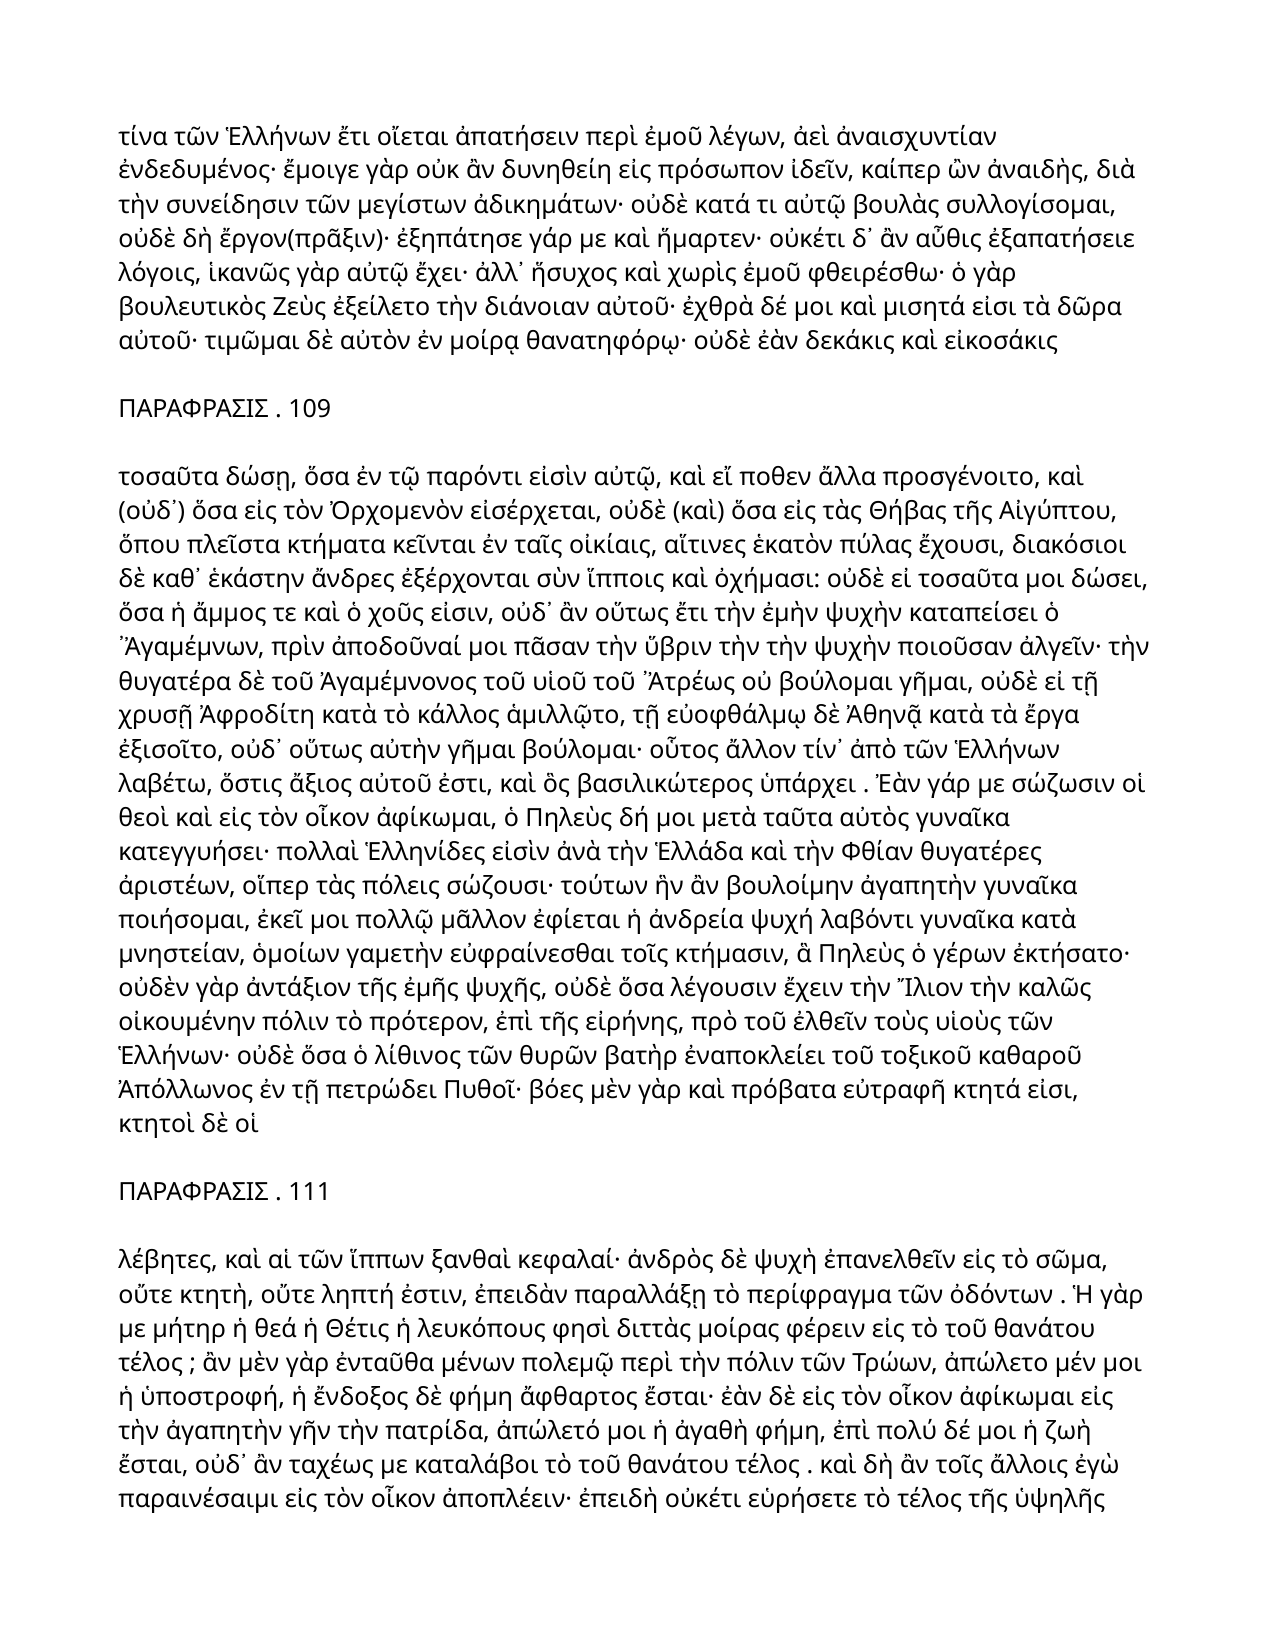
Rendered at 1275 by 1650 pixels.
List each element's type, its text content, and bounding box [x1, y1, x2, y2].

text λέβητες, καὶ αἱ τῶν ἵππων ξανθαὶ κεφαλαί· ἀνδρὸς δὲ ψυχὴ ἐπανελθεῖν εἰς τὸ σῶμα, οὔτε κτητὴ, οὔτε ληπτή ἐστιν, ἐπειδὰν παραλλάξῃ τὸ περίφραγμα τῶν ὀδόντων . Ἡ γὰρ με μήτηρ ἡ θεά ἡ Θέτις ἡ λευκόπους φησὶ διττὰς μοίρας φέρειν εἰς τὸ τοῦ θανάτου τέλος ; ἂν μὲν γὰρ ἐνταῦθα μένων πολεμῷ περὶ τὴν πόλιν τῶν Τρώων, ἀπώλετο μέν μοι ἡ ὑποστροφή, ἡ ἔνδοξος δὲ φήμη ἄφθαρτος ἔσται· ἐὰν δὲ εἰς τὸν οἶκον ἀφίκωμαι εἰς τὴν ἀγαπητὴν γῆν τὴν πατρίδα, ἀπώλετό μοι ἡ ἀγαθὴ φήμη, ἐπὶ πολύ δέ μοι ἡ ζωὴ ἔσται, οὐδ᾽ ἂν ταχέως με καταλάβοι τὸ τοῦ θανάτου τέλος . καὶ δὴ ἂν τοῖς ἄλλοις ἐγὼ παραινέσαιμι εἰς τὸν οἶκον ἀποπλέειν· ἐπειδὴ οὐκέτι εὑρήσετε τὸ τέλος τῆς ὑψηλῆς [118, 1242, 1157, 1515]
text τοσαῦτα δώσῃ, ὅσα ἐν τῷ παρόντι εἰσὶν αὐτῷ, καὶ εἴ ποθεν ἄλλα προσγένοιτο, καὶ (οὐδ᾽) ὅσα εἰς τὸν Ὀρχομενὸν εἰσέρχεται, οὐδὲ (καὶ) ὅσα εἰς τὰς Θήβας τῆς Αἰγύπτου, ὅπου πλεῖστα κτήματα κεῖνται ἐν ταῖς οἰκίαις, αἵτινες ἑκατὸν πύλας ἔχουσι, διακόσιοι δὲ καθ᾿ ἑκάστην ἄνδρες ἐξέρχονται σὺν ἵπποις καὶ ὀχήμασι: οὐδὲ εἰ τοσαῦτα μοι δώσει, ὅσα ἡ ἄμμος τε καὶ ὁ χοῦς εἰσιν, οὐδ᾽ ἂν οὕτως ἔτι τὴν ἐμὴν ψυχὴν καταπείσει ὁ ᾿Ἀγαμέμνων, πρὶν ἀποδοῦναί μοι πᾶσαν τὴν ὕβριν τὴν τὴν ψυχὴν ποιοῦσαν ἀλγεῖν· τὴν θυγατέρα δὲ τοῦ Ἀγαμέμνονος τοῦ υἱοῦ τοῦ ᾿Ἀτρέως οὐ βούλομαι γῆμαι, οὐδὲ εἰ τῇ χρυσῇ Ἀφροδίτη κατὰ τὸ κάλλος ἁμιλλῷτο, τῇ εὐοφθάλμῳ δὲ Ἀθηνᾷ κατὰ τὰ ἔργα ἐξισοῖτο, οὐδ᾽ οὕτως αὐτὴν γῆμαι βούλομαι· οὗτος ἄλλον τίν᾽ ἀπὸ τῶν Ἑλλήνων λαβέτω, ὅστις ἄξιος αὐτοῦ ἐστι, καὶ ὃς βασιλικώτερος ὑπάρχει . Ἐὰν γάρ με σώζωσιν οἱ θεοὶ καὶ εἰς τὸν οἶκον ἀφίκωμαι, ὁ Πηλεὺς δή μοι μετὰ ταῦτα αὐτὸς γυναῖκα κατεγγυήσει· πολλαὶ Ἑλληνίδες εἰσὶν ἀνὰ τὴν Ἑλλάδα καὶ τὴν Φθίαν θυγατέρες ἀριστέων, οἵπερ τὰς πόλεις σώζουσι· τούτων ἣν ἂν βουλοίμην ἀγαπητὴν γυναῖκα ποιήσομαι, ἐκεῖ μοι πολλῷ μᾶλλον ἐφίεται ἡ ἀνδρεία ψυχή λαβόντι γυναῖκα κατὰ μνηστείαν, ὁμοίων γαμετὴν εὐφραίνεσθαι τοῖς κτήμασιν, ἃ Πηλεὺς ὁ γέρων ἐκτήσατο· οὐδὲν γὰρ ἀντάξιον τῆς ἐμῆς ψυχῆς, οὐδὲ ὅσα λέγουσιν ἔχειν τὴν Ἴλιον τὴν καλῶς οἰκουμένην πόλιν τὸ πρότερον, ἐπὶ τῆς εἰρήνης, πρὸ τοῦ ἐλθεῖν τοὺς υἱοὺς τῶν Ἑλλήνων· οὐδὲ ὅσα ὁ λίθινος τῶν θυρῶν βατὴρ ἐναποκλείει τοῦ τοξικοῦ καθαροῦ Ἀπόλλωνος ἐν τῇ πετρώδει Πυθοῖ· βόες μὲν γὰρ καὶ πρόβατα εὐτραφῆ κτητά εἰσι, κτητοὶ δὲ οἱ [118, 459, 1157, 1140]
text ΠΑΡΑΦΡΑΣΙΣ . 109 [118, 391, 1157, 425]
text τίνα τῶν Ἑλλήνων ἔτι οἴεται ἀπατήσειν περὶ ἐμοῦ λέγων, ἀεὶ ἀναισχυντίαν ἐνδεδυμένος· ἔμοιγε γὰρ οὐκ ἂν δυνηθείη εἰς πρόσωπον ἰδεῖν, καίπερ ὢν ἀναιδὴς, διὰ τὴν συνείδησιν τῶν μεγίστων ἀδικημάτων· οὐδὲ κατά τι αὐτῷ βουλὰς συλλογίσομαι, οὐδὲ δὴ ἔργον(πρᾶξιν)· ἐξηπάτησε γάρ με καὶ ἥμαρτεν· οὐκέτι δ᾽ ἂν αὖθις ἐξαπατήσειε λόγοις, ἱκανῶς γὰρ αὐτῷ ἔχει· ἀλλ᾽ ἥσυχος καὶ χωρὶς ἐμοῦ φθειρέσθω· ὁ γὰρ βουλευτικὸς Ζεὺς ἐξείλετο τὴν διάνοιαν αὐτοῦ· ἐχθρὰ δέ μοι καὶ μισητά εἰσι τὰ δῶρα αὐτοῦ· τιμῶμαι δὲ αὐτὸν ἐν μοίρᾳ θανατηφόρῳ· οὐδὲ ἐὰν δεκάκις καὶ εἰκοσάκις [118, 118, 1157, 357]
text ΠΑΡΑΦΡΑΣΙΣ . 111 [118, 1174, 1157, 1208]
